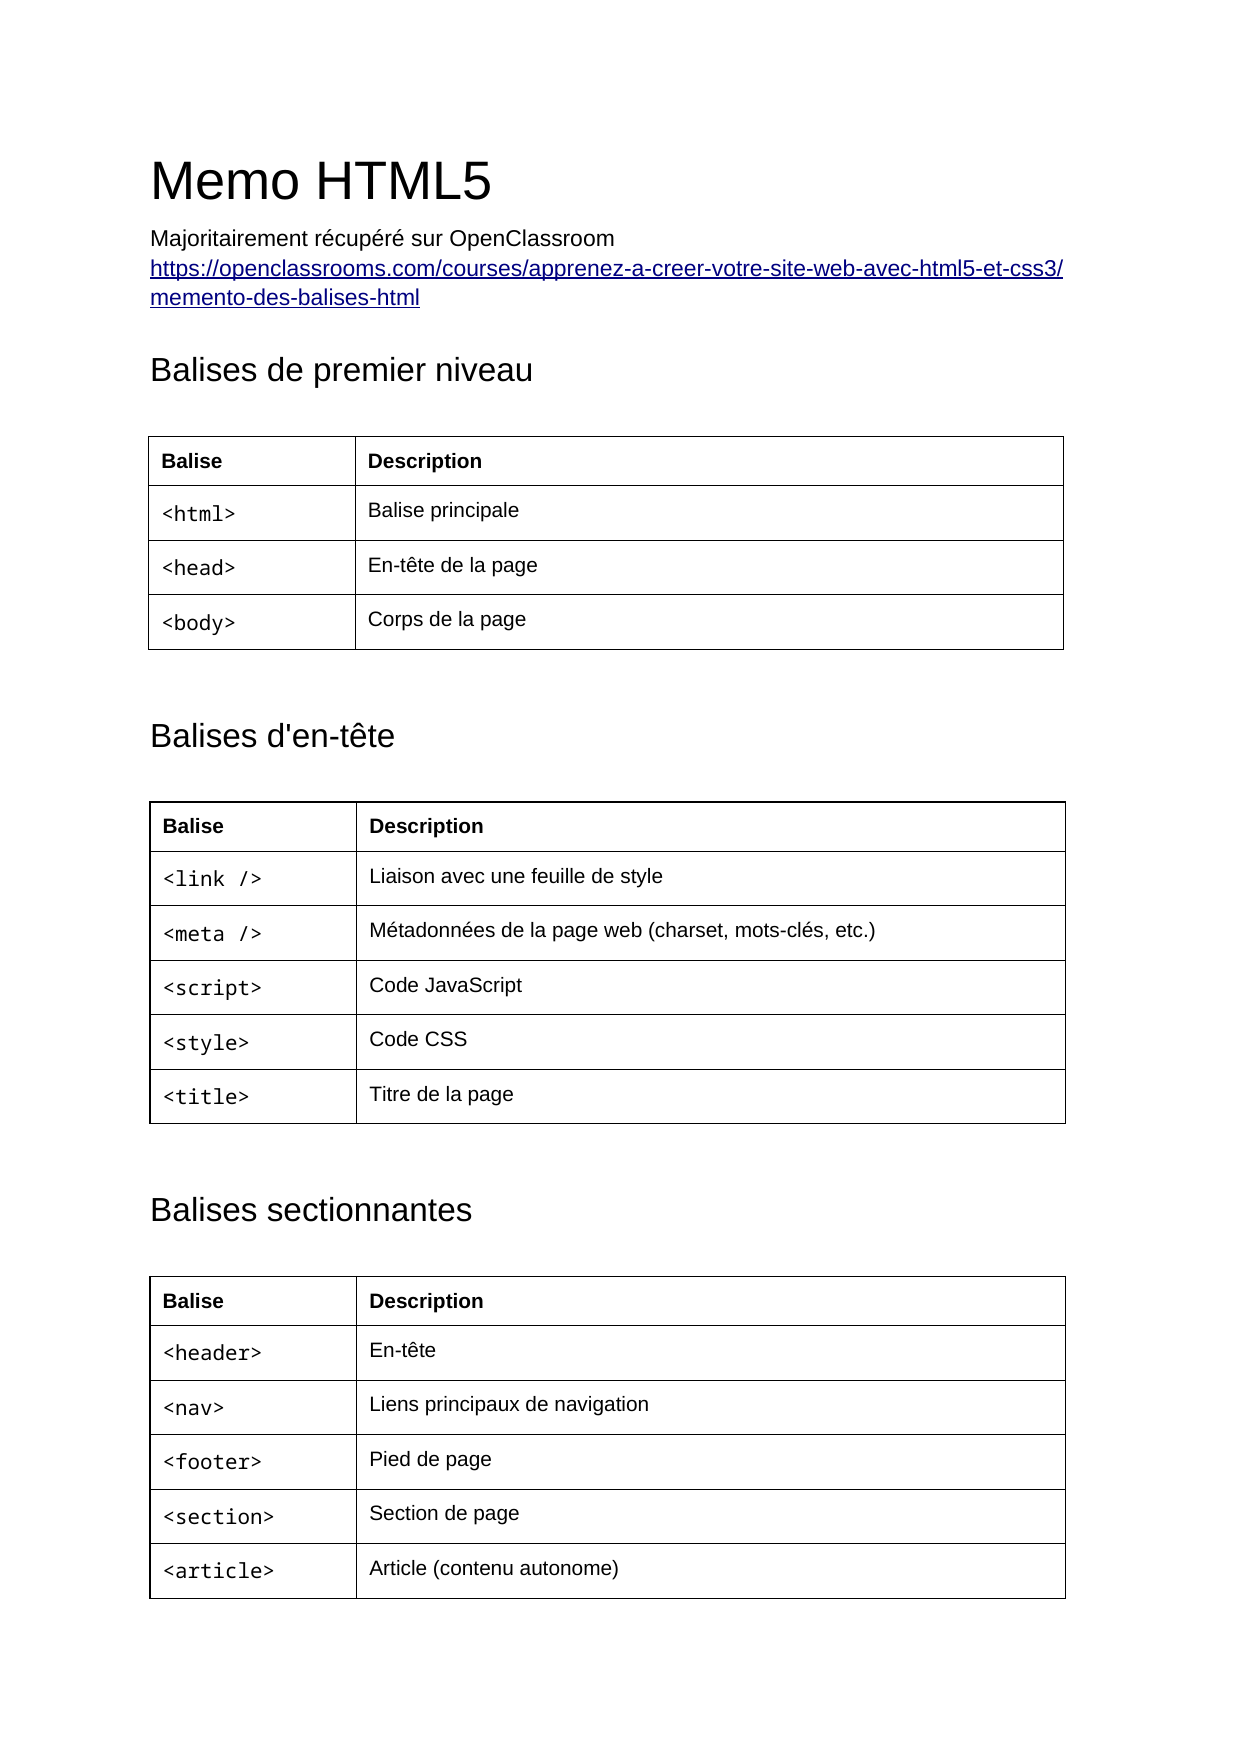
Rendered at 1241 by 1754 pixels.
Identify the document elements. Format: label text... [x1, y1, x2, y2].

table_cell <article> [151, 1544, 356, 1597]
subtitle Balises d'en-tête [150, 717, 1091, 754]
table_cell Corps de la page [356, 595, 1063, 649]
table_cell Pied de page [357, 1435, 1065, 1488]
table_cell <title> [151, 1070, 356, 1123]
subtitle Balises de premier niveau [150, 351, 1091, 389]
table_cell <body> [149, 595, 355, 649]
table_cell Article (contenu autonome) [357, 1544, 1065, 1597]
table_cell Métadonnées de la page web (charset, mots-clés, etc.) [357, 906, 1065, 960]
table_cell <meta /> [151, 906, 356, 960]
table_cell En-tête de la page [356, 541, 1063, 594]
table_header Balise [149, 437, 355, 485]
table_header Description [357, 803, 1065, 851]
table_cell Section de page [357, 1490, 1065, 1543]
table_cell <head> [149, 541, 355, 594]
table_cell En-tête [357, 1326, 1065, 1379]
table_cell <link /> [151, 852, 356, 905]
table_header Description [357, 1277, 1065, 1325]
table_cell <script> [151, 961, 356, 1014]
table_cell Titre de la page [357, 1070, 1065, 1123]
table_header Balise [151, 1277, 356, 1325]
table_header Balise [151, 803, 356, 851]
table_cell Code CSS [357, 1015, 1065, 1069]
text https://openclassrooms.com/courses/apprenez-a-creer-votre-site-web-avec-html5-et-css3/memento-des-balises-html [150, 255, 1091, 310]
table_cell Liens principaux de navigation [357, 1381, 1065, 1434]
table_cell <header> [151, 1326, 356, 1379]
table_cell Code JavaScript [357, 961, 1065, 1014]
subtitle Balises sectionnantes [150, 1191, 1091, 1228]
table_cell Balise principale [356, 486, 1063, 540]
table_header Description [356, 437, 1063, 485]
table_cell Liaison avec une feuille de style [357, 852, 1065, 905]
text Majoritairement récupéré sur OpenClassroom [150, 226, 1091, 251]
table_cell <nav> [151, 1381, 356, 1434]
title Memo HTML5 [150, 150, 1091, 211]
table_cell <html> [149, 486, 355, 540]
table_cell <style> [151, 1015, 356, 1069]
table_cell <footer> [151, 1435, 356, 1488]
table_cell <section> [151, 1490, 356, 1543]
